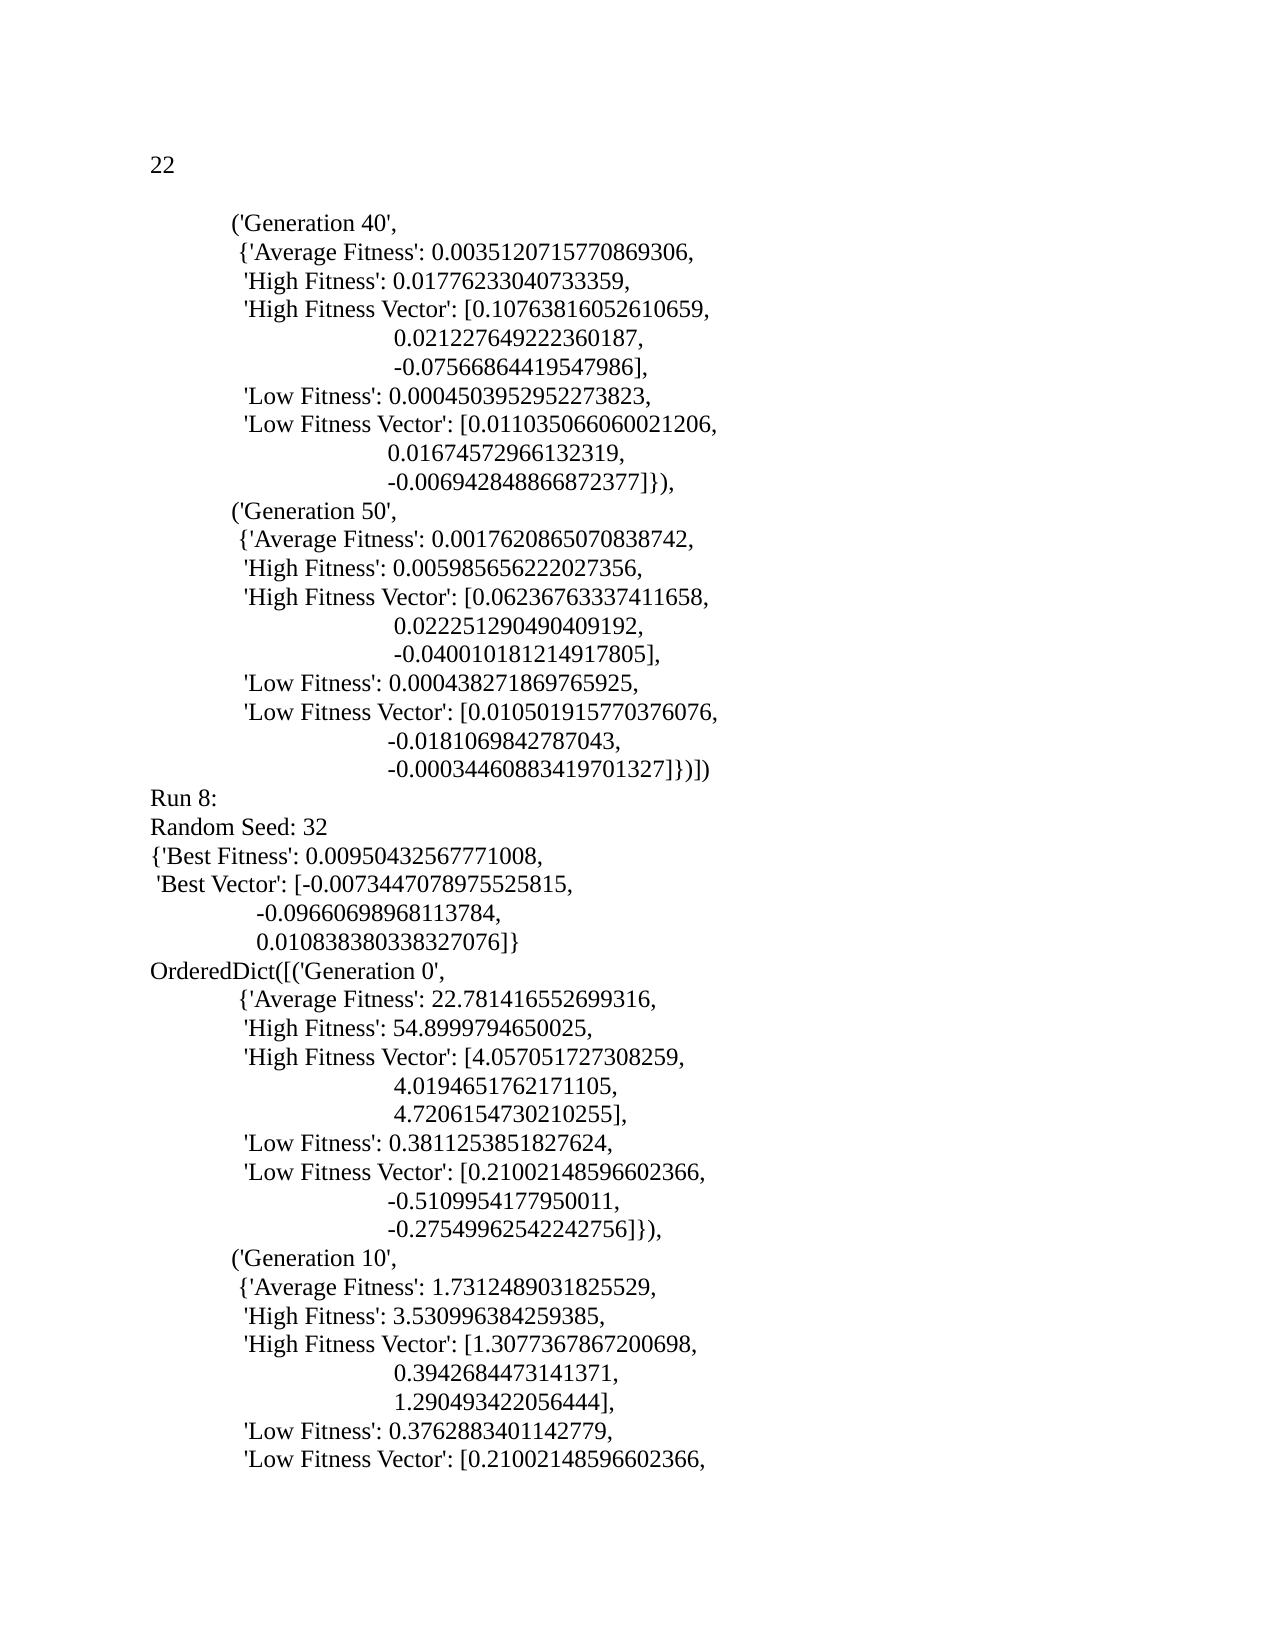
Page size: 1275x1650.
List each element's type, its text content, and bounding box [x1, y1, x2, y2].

text 'Low Fitness Vector': [0.21002148596602366, [150, 1157, 1125, 1186]
text OrderedDict([('Generation 0', [150, 956, 1125, 984]
text 4.7206154730210255], [150, 1099, 1125, 1128]
text 0.01674572966132319, [150, 438, 1125, 467]
text 'High Fitness': 3.530996384259385, [150, 1301, 1125, 1329]
text 1.290493422056444], [150, 1387, 1125, 1416]
text 'High Fitness Vector': [0.10763816052610659, [150, 294, 1125, 323]
text 'High Fitness Vector': [0.06236763337411658, [150, 582, 1125, 611]
text 'Low Fitness Vector': [0.21002148596602366, [150, 1444, 1125, 1473]
text 'Best Vector': [-0.0073447078975525815, [150, 869, 1125, 898]
text 'High Fitness Vector': [4.057051727308259, [150, 1042, 1125, 1071]
text ('Generation 10', [150, 1243, 1125, 1272]
text 0.3942684473141371, [150, 1358, 1125, 1387]
text Random Seed: 32 [150, 812, 1125, 841]
text ('Generation 50', [150, 496, 1125, 524]
text 'Low Fitness Vector': [0.010501915770376076, [150, 697, 1125, 726]
text {'Best Fitness': 0.00950432567771008, [150, 841, 1125, 869]
text -0.07566864419547986], [150, 352, 1125, 381]
text -0.0181069842787043, [150, 726, 1125, 754]
text -0.00034460883419701327]})]) [150, 754, 1125, 783]
text -0.006942848866872377]}), [150, 467, 1125, 496]
text 'Low Fitness': 0.3762883401142779, [150, 1416, 1125, 1444]
text 'High Fitness': 54.8999794650025, [150, 1013, 1125, 1042]
text {'Average Fitness': 0.0017620865070838742, [150, 524, 1125, 553]
text {'Average Fitness': 0.0035120715770869306, [150, 237, 1125, 266]
text -0.27549962542242756]}), [150, 1214, 1125, 1243]
text 0.022251290490409192, [150, 611, 1125, 639]
text 'Low Fitness Vector': [0.011035066060021206, [150, 409, 1125, 438]
text {'Average Fitness': 22.781416552699316, [150, 984, 1125, 1013]
text ('Generation 40', [150, 208, 1125, 237]
text -0.040010181214917805], [150, 639, 1125, 668]
text 'Low Fitness': 0.3811253851827624, [150, 1128, 1125, 1157]
text 'High Fitness Vector': [1.3077367867200698, [150, 1329, 1125, 1358]
text 'Low Fitness': 0.000438271869765925, [150, 668, 1125, 697]
text Run 8: [150, 783, 1125, 812]
text 0.010838380338327076]} [150, 927, 1125, 956]
text {'Average Fitness': 1.7312489031825529, [150, 1272, 1125, 1301]
text -0.09660698968113784, [150, 898, 1125, 927]
text -0.5109954177950011, [150, 1186, 1125, 1214]
text 'High Fitness': 0.01776233040733359, [150, 266, 1125, 294]
text 'Low Fitness': 0.0004503952952273823, [150, 381, 1125, 409]
text 0.021227649222360187, [150, 323, 1125, 352]
text 4.0194651762171105, [150, 1071, 1125, 1099]
text 'High Fitness': 0.005985656222027356, [150, 553, 1125, 582]
